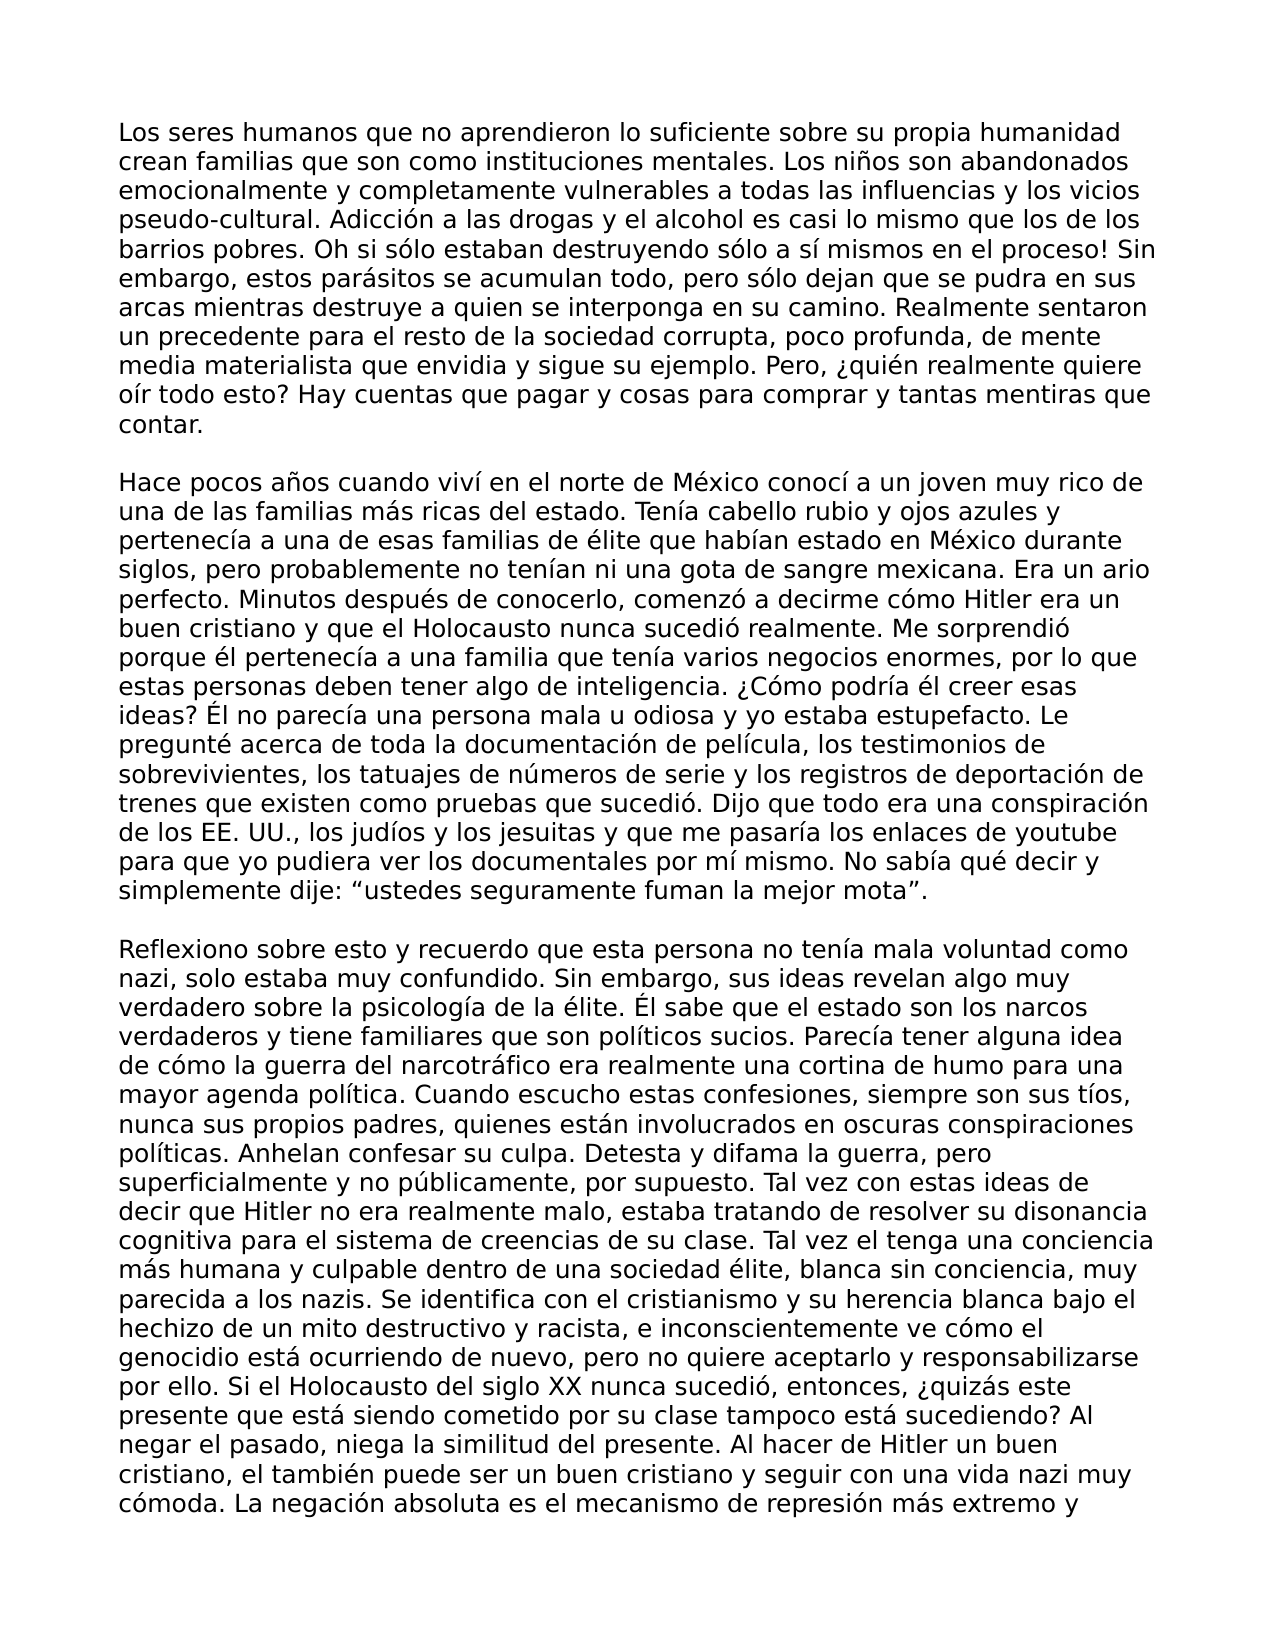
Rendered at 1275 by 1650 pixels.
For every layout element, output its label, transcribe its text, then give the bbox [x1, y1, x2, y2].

text Los seres humanos que no aprendieron lo suficiente sobre su propia humanidad crean familias que son como instituciones mentales. Los niños son abandonados emocionalmente y completamente vulnerables a todas las influencias y los vicios pseudo-cultural. Adicción a las drogas y el alcohol es casi lo mismo que los de los barrios pobres. Oh si sólo estaban destruyendo sólo a sí mismos en el proceso! Sin embargo, estos parásitos se acumulan todo, pero sólo dejan que se pudra en sus arcas mientras destruye a quien se interponga en su camino. Realmente sentaron un precedente para el resto de la sociedad corrupta, poco profunda, de mente media materialista que envidia y sigue su ejemplo. Pero, ¿quién realmente quiere oír todo esto? Hay cuentas que pagar y cosas para comprar y tantas mentiras que contar. Hace pocos años cuando viví en el norte de México conocí a un joven muy rico de una de las familias más ricas del estado. Tenía cabello rubio y ojos azules y pertenecía a una de esas familias de élite que habían estado en México durante siglos, pero probablemente no tenían ni una gota de sangre mexicana. Era un ario perfecto. Minutos después de conocerlo, comenzó a decirme cómo Hitler era un buen cristiano y que el Holocausto nunca sucedió realmente. Me sorprendió porque él pertenecía a una familia que tenía varios negocios enormes, por lo que estas personas deben tener algo de inteligencia. ¿Cómo podría él creer esas ideas? Él no parecía una persona mala u odiosa y yo estaba estupefacto. Le pregunté acerca de toda la documentación de película, los testimonios de sobrevivientes, los tatuajes de números de serie y los registros de deportación de trenes que existen como pruebas que sucedió. Dijo que todo era una conspiración de los EE. UU., los judíos y los jesuitas y que me pasaría los enlaces de youtube para que yo pudiera ver los documentales por mí mismo. No sabía qué decir y simplemente dije: “ustedes seguramente fuman la mejor mota”. Reflexiono sobre esto y recuerdo que esta persona no tenía mala voluntad como nazi, solo estaba muy confundido. Sin embargo, sus ideas revelan algo muy verdadero sobre la psicología de la élite. Él sabe que el estado son los narcos verdaderos y tiene familiares que son políticos sucios. Parecía tener alguna idea de cómo la guerra del narcotráfico era realmente una cortina de humo para una mayor agenda política. Cuando escucho estas confesiones, siempre son sus tíos, nunca sus propios padres, quienes están involucrados en oscuras conspiraciones políticas. Anhelan confesar su culpa. Detesta y difama la guerra, pero superficialmente y no públicamente, por supuesto. Tal vez con estas ideas de decir que Hitler no era realmente malo, estaba tratando de resolver su disonancia cognitiva para el sistema de creencias de su clase. Tal vez el tenga una conciencia más humana y culpable dentro de una sociedad élite, blanca sin conciencia, muy parecida a los nazis. Se identifica con el cristianismo y su herencia blanca bajo el hechizo de un mito destructivo y racista, e inconscientemente ve cómo el genocidio está ocurriendo de nuevo, pero no quiere aceptarlo y responsabilizarse por ello. Si el Holocausto del siglo XX nunca sucedió, entonces, ¿quizás este presente que está siendo cometido por su clase tampoco está sucediendo? Al negar el pasado, niega la similitud del presente. Al hacer de Hitler un buen cristiano, el también puede ser un buen cristiano y seguir con una vida nazi muy cómoda. La negación absoluta es el mecanismo de represión más extremo y [118, 118, 1157, 1518]
